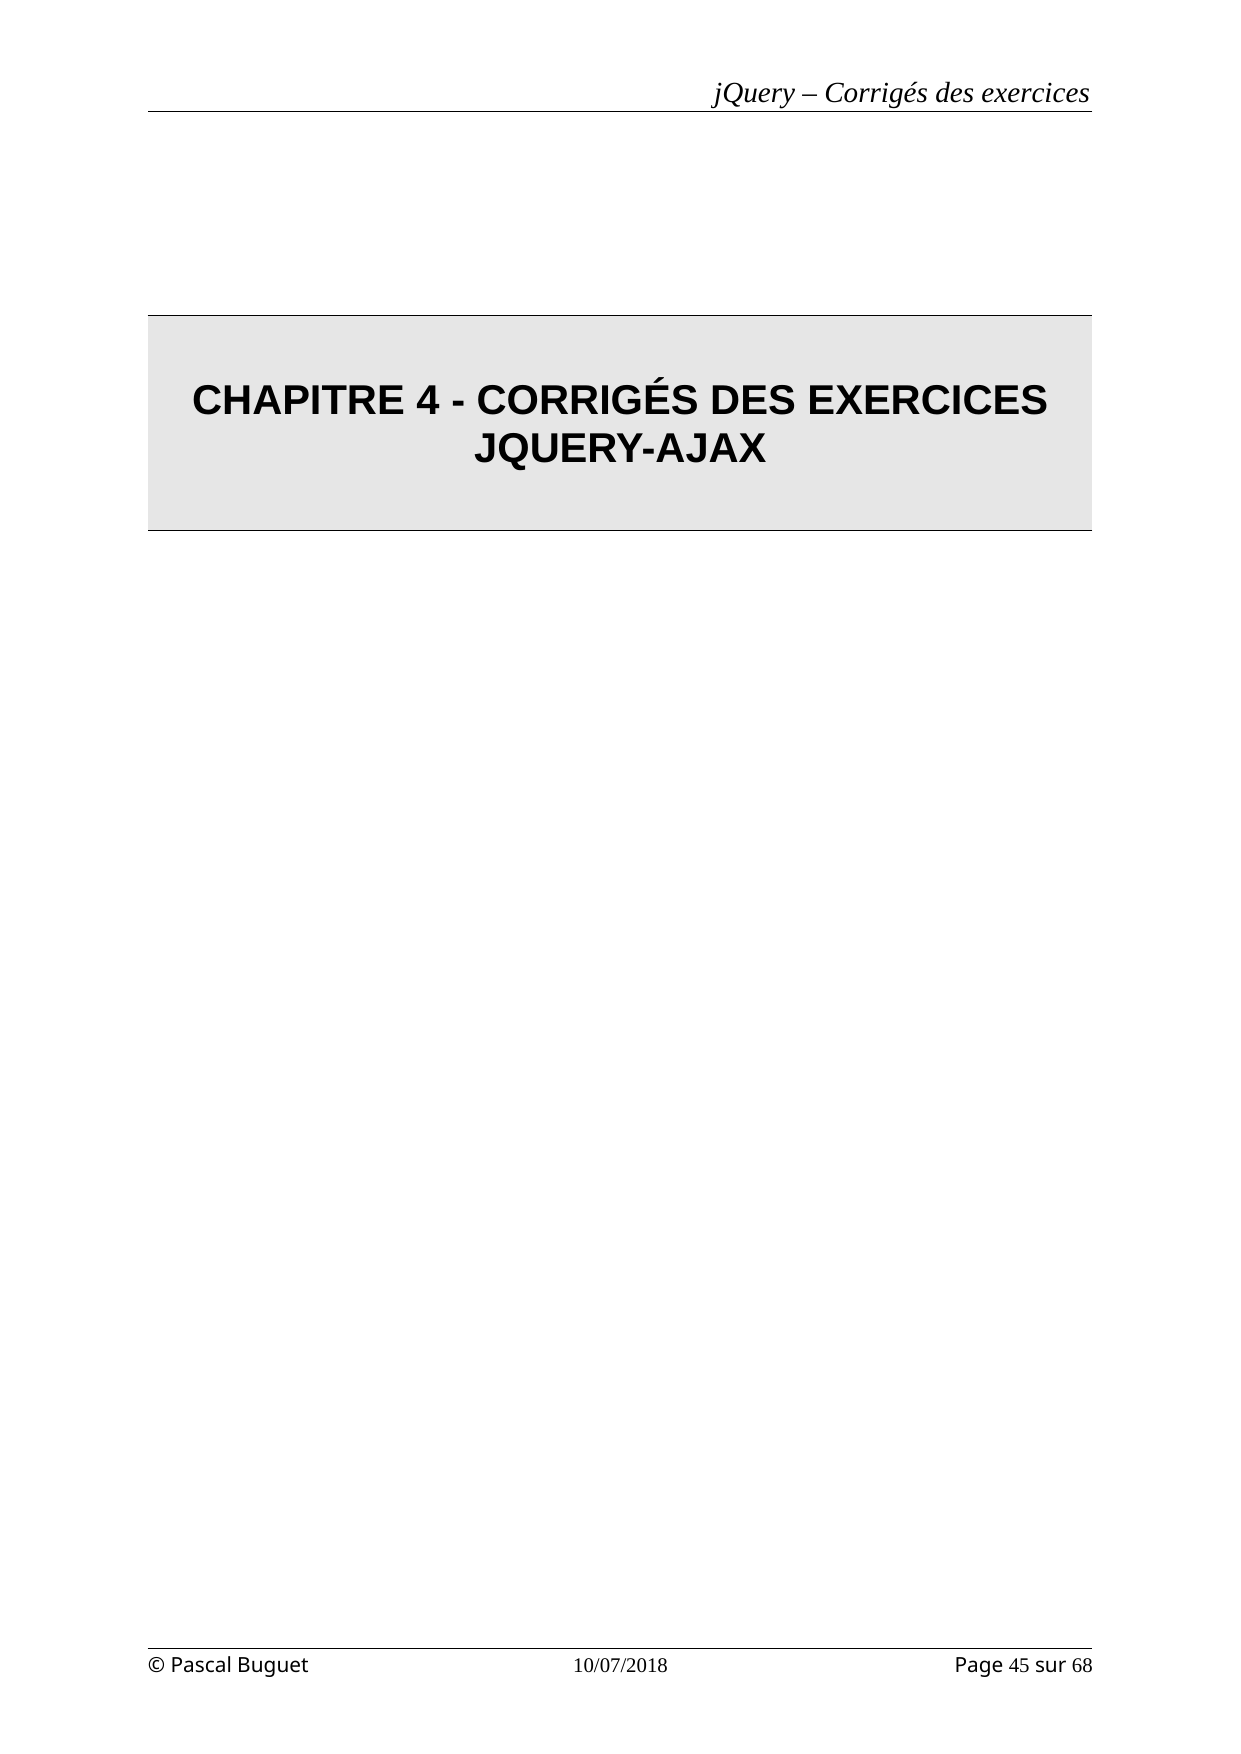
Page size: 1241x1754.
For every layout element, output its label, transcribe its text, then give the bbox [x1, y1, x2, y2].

subtitle - Corrigés des exercices jQuery-AJAX [148, 316, 1092, 530]
